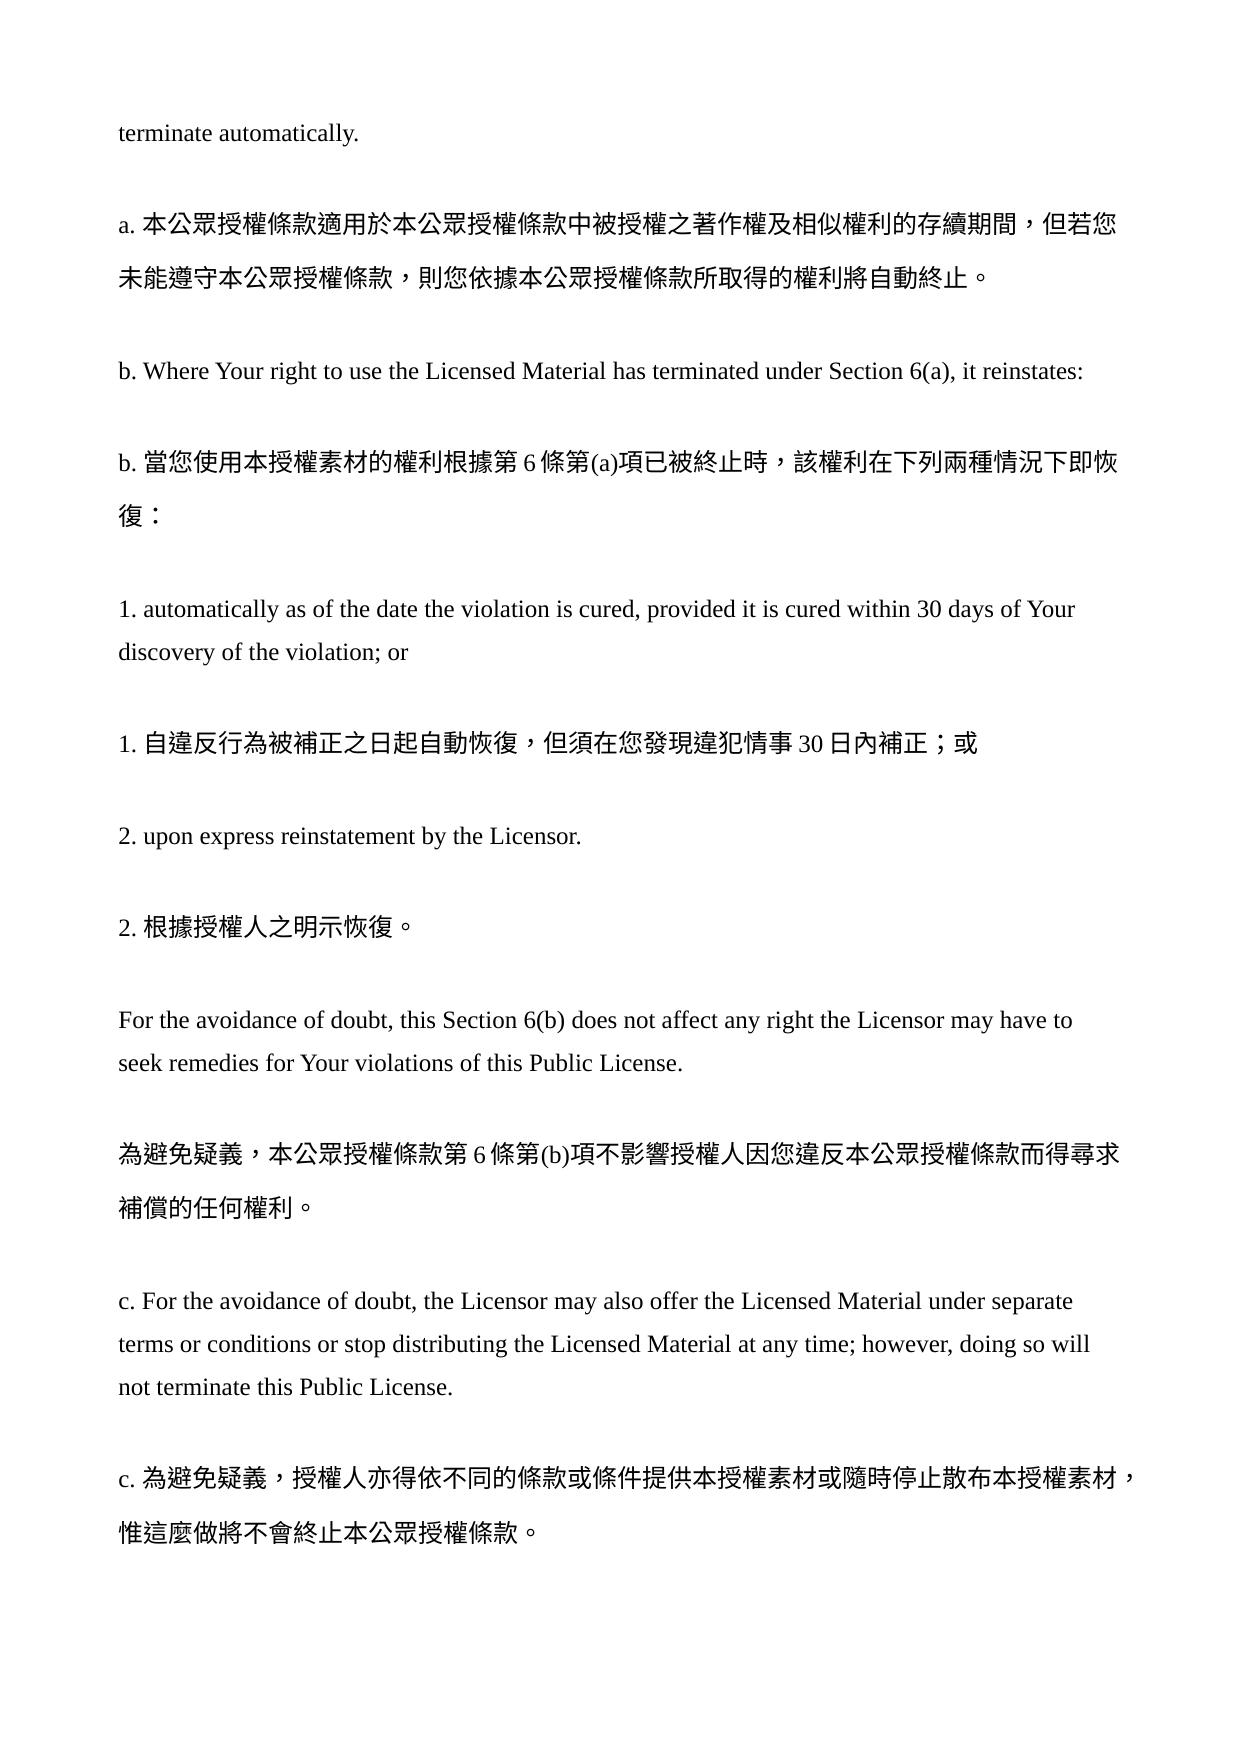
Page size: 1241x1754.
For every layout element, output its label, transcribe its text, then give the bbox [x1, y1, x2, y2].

text b. 當您使用本授權素材的權利根據第6條第(a)項已被終止時，該權利在下列兩種情況下即恢復： [118, 442, 1122, 533]
text c. For the avoidance of doubt, the Licensor may also offer the Licensed Material under separate terms or conditions or stop distributing the Licensed Material at any time; however, doing so will not terminate this Public License. [118, 1286, 1122, 1401]
text 2. 根據授權人之明示恢復。 [118, 907, 1122, 944]
text 為避免疑義，本公眾授權條款第6條第(b)項不影響授權人因您違反本公眾授權條款而得尋求補償的任何權利。 [118, 1134, 1122, 1225]
text b. Where Your right to use the Licensed Material has terminated under Section 6(a), it reinstates: [118, 356, 1122, 385]
text 1. 自違反行為被補正之日起自動恢復，但須在您發現違犯情事30日內補正；或 [118, 724, 1122, 760]
text a. 本公眾授權條款適用於本公眾授權條款中被授權之著作權及相似權利的存續期間，但若您未能遵守本公眾授權條款，則您依據本公眾授權條款所取得的權利將自動終止。 [118, 204, 1122, 295]
text For the avoidance of doubt, this Section 6(b) does not affect any right the Licensor may have to seek remedies for Your violations of this Public License. [118, 1005, 1122, 1077]
text terminate automatically. [118, 118, 1122, 147]
text 2. upon express reinstatement by the Licensor. [118, 821, 1122, 850]
text c. 為避免疑義，授權人亦得依不同的條款或條件提供本授權素材或隨時停止散布本授權素材，惟這麼做將不會終止本公眾授權條款。 [118, 1459, 1122, 1549]
text 1. automatically as of the date the violation is cured, provided it is cured within 30 days of Your discovery of the violation; or [118, 594, 1122, 666]
